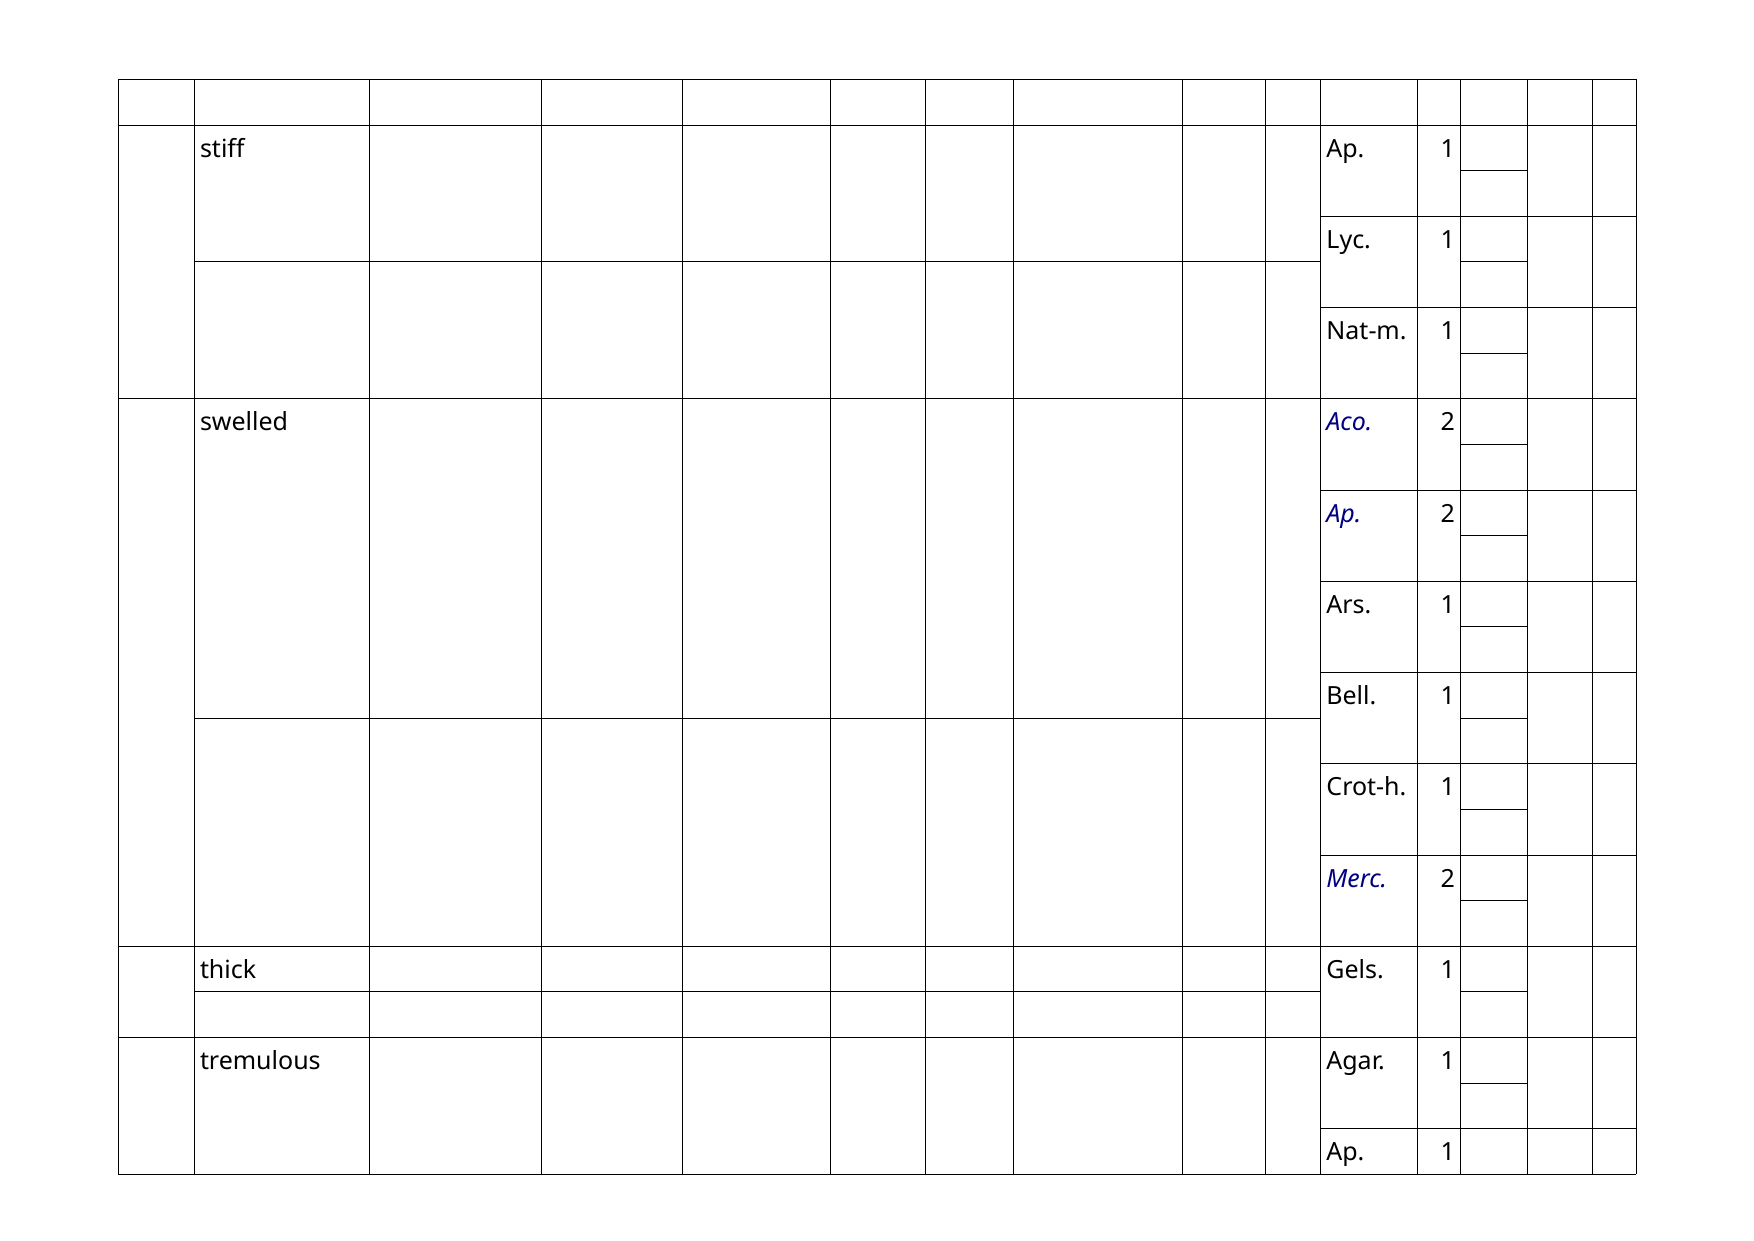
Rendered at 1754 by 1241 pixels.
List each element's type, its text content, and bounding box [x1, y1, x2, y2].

table_cell thick [195, 947, 369, 991]
table_cell [1593, 1038, 1636, 1128]
table_cell [1528, 673, 1592, 763]
table_cell Ap. [1321, 491, 1417, 581]
table_cell [683, 992, 830, 1037]
table_cell [1461, 901, 1527, 946]
table_cell [370, 80, 541, 124]
table_cell [195, 992, 369, 1037]
table_cell [370, 399, 541, 718]
table_cell [542, 126, 682, 261]
table_cell [1461, 764, 1527, 809]
table_cell [1593, 126, 1636, 216]
table_cell [1461, 399, 1527, 444]
table_cell [683, 719, 830, 946]
table_cell [1528, 80, 1592, 124]
table_cell [1461, 1129, 1527, 1174]
table_cell [1461, 491, 1527, 535]
table_cell [1461, 217, 1527, 261]
table_cell tremulous [195, 1038, 369, 1174]
table_cell [1461, 262, 1527, 307]
table_cell [1014, 399, 1182, 718]
table_cell [926, 719, 1013, 946]
table_cell [1461, 582, 1527, 626]
table_cell [831, 262, 925, 398]
table_cell [1461, 947, 1527, 991]
table_cell [370, 1038, 541, 1174]
table_cell [1183, 1038, 1265, 1174]
table_cell Crot-h. [1321, 764, 1417, 854]
table_cell 1 [1418, 673, 1460, 763]
table_cell [683, 126, 830, 261]
table_cell [370, 947, 541, 991]
table_cell [119, 399, 194, 946]
table_cell [542, 719, 682, 946]
table_cell [1528, 1038, 1592, 1128]
table_cell [1461, 80, 1527, 124]
table_cell [1528, 217, 1592, 307]
table_cell [1461, 627, 1527, 672]
table_cell [1014, 262, 1182, 398]
table_cell [1183, 399, 1265, 718]
table_cell [1014, 126, 1182, 261]
table_cell [926, 126, 1013, 261]
table_cell [683, 262, 830, 398]
table_cell [926, 80, 1013, 124]
table_cell [1528, 947, 1592, 1037]
table_cell [1183, 719, 1265, 946]
table_cell [1461, 856, 1527, 900]
table_cell [195, 262, 369, 398]
table_cell [1266, 947, 1320, 991]
table_cell [1528, 764, 1592, 854]
table_cell [683, 80, 830, 124]
table_cell [1528, 491, 1592, 581]
table_cell [1461, 171, 1527, 216]
table_cell [119, 1038, 194, 1174]
table_cell [1593, 582, 1636, 672]
table_cell [1266, 126, 1320, 261]
table_cell Ars. [1321, 582, 1417, 672]
table_cell [1528, 399, 1592, 489]
table_cell [1528, 126, 1592, 216]
table_cell [1461, 992, 1527, 1037]
table_cell 1 [1418, 582, 1460, 672]
table_cell [1418, 80, 1460, 124]
table_cell [926, 1038, 1013, 1174]
table_cell Agar. [1321, 1038, 1417, 1128]
table_cell [1183, 262, 1265, 398]
table_cell [1593, 673, 1636, 763]
table_cell [195, 80, 369, 124]
table_cell [831, 399, 925, 718]
table_cell [1014, 719, 1182, 946]
table_cell swelled [195, 399, 369, 718]
table_cell [1266, 992, 1320, 1037]
table_cell [1593, 856, 1636, 946]
table_cell [542, 992, 682, 1037]
table_cell Bell. [1321, 673, 1417, 763]
table_cell [542, 80, 682, 124]
table_cell [926, 947, 1013, 991]
table_cell [195, 719, 369, 946]
table_cell [542, 262, 682, 398]
table_cell [1593, 764, 1636, 854]
table_cell [1461, 810, 1527, 854]
table_cell [1593, 217, 1636, 307]
table_cell [1014, 992, 1182, 1037]
table_cell [542, 1038, 682, 1174]
table_cell [1461, 719, 1527, 763]
table_cell [119, 947, 194, 1037]
table_cell [1183, 947, 1265, 991]
table_cell [1183, 992, 1265, 1037]
table_cell 1 [1418, 217, 1460, 307]
table_cell [926, 992, 1013, 1037]
table_cell 2 [1418, 399, 1460, 489]
table_cell [1266, 719, 1320, 946]
table_cell [1461, 1084, 1527, 1128]
table_cell Merc. [1321, 856, 1417, 946]
table_cell [1528, 1129, 1592, 1174]
table_cell [1183, 80, 1265, 124]
table_cell Ap. [1321, 1129, 1417, 1174]
table_cell [370, 992, 541, 1037]
table_cell 1 [1418, 947, 1460, 1037]
table_cell [1266, 80, 1320, 124]
table_cell [683, 399, 830, 718]
table_cell [370, 262, 541, 398]
table_cell [1461, 673, 1527, 718]
table_cell [1266, 262, 1320, 398]
table_cell [1593, 308, 1636, 398]
table_cell [542, 947, 682, 991]
table_cell [831, 1038, 925, 1174]
table_cell 2 [1418, 856, 1460, 946]
table_cell [542, 399, 682, 718]
table_cell Nat-m. [1321, 308, 1417, 398]
table_cell [831, 947, 925, 991]
table_cell [1183, 126, 1265, 261]
table_cell stiff [195, 126, 369, 261]
table_cell 1 [1418, 1038, 1460, 1128]
table_cell [926, 399, 1013, 718]
table_cell 1 [1418, 764, 1460, 854]
table_cell [1461, 308, 1527, 353]
table_cell Lyc. [1321, 217, 1417, 307]
table_cell [1321, 80, 1417, 124]
table_cell [1593, 1129, 1636, 1174]
table_cell [831, 80, 925, 124]
table_cell [1528, 582, 1592, 672]
table_cell [683, 947, 830, 991]
table_cell [831, 719, 925, 946]
table_cell [1266, 399, 1320, 718]
table_cell [1461, 1038, 1527, 1083]
table_cell [119, 126, 194, 398]
table_cell 2 [1418, 491, 1460, 581]
table_cell [1528, 856, 1592, 946]
table_cell 1 [1418, 126, 1460, 216]
table_cell [1593, 947, 1636, 1037]
table_cell [370, 719, 541, 946]
table_cell [1014, 1038, 1182, 1174]
table_cell [831, 992, 925, 1037]
table_cell [1461, 536, 1527, 581]
table_cell [1593, 80, 1636, 124]
table_cell [926, 262, 1013, 398]
table_cell [1461, 354, 1527, 398]
table_cell 1 [1418, 308, 1460, 398]
table_cell Gels. [1321, 947, 1417, 1037]
table_cell [1593, 399, 1636, 489]
table_cell [1266, 1038, 1320, 1174]
table_cell [1528, 308, 1592, 398]
table_cell [1593, 491, 1636, 581]
table_cell Ap. [1321, 126, 1417, 216]
table_cell Aco. [1321, 399, 1417, 489]
table_cell [1461, 126, 1527, 170]
table_cell [1461, 445, 1527, 489]
table_cell [1014, 80, 1182, 124]
table_cell 1 [1418, 1129, 1460, 1174]
table_cell [1014, 947, 1182, 991]
table_cell [831, 126, 925, 261]
table_cell [119, 80, 194, 124]
table_cell [683, 1038, 830, 1174]
table_cell [370, 126, 541, 261]
